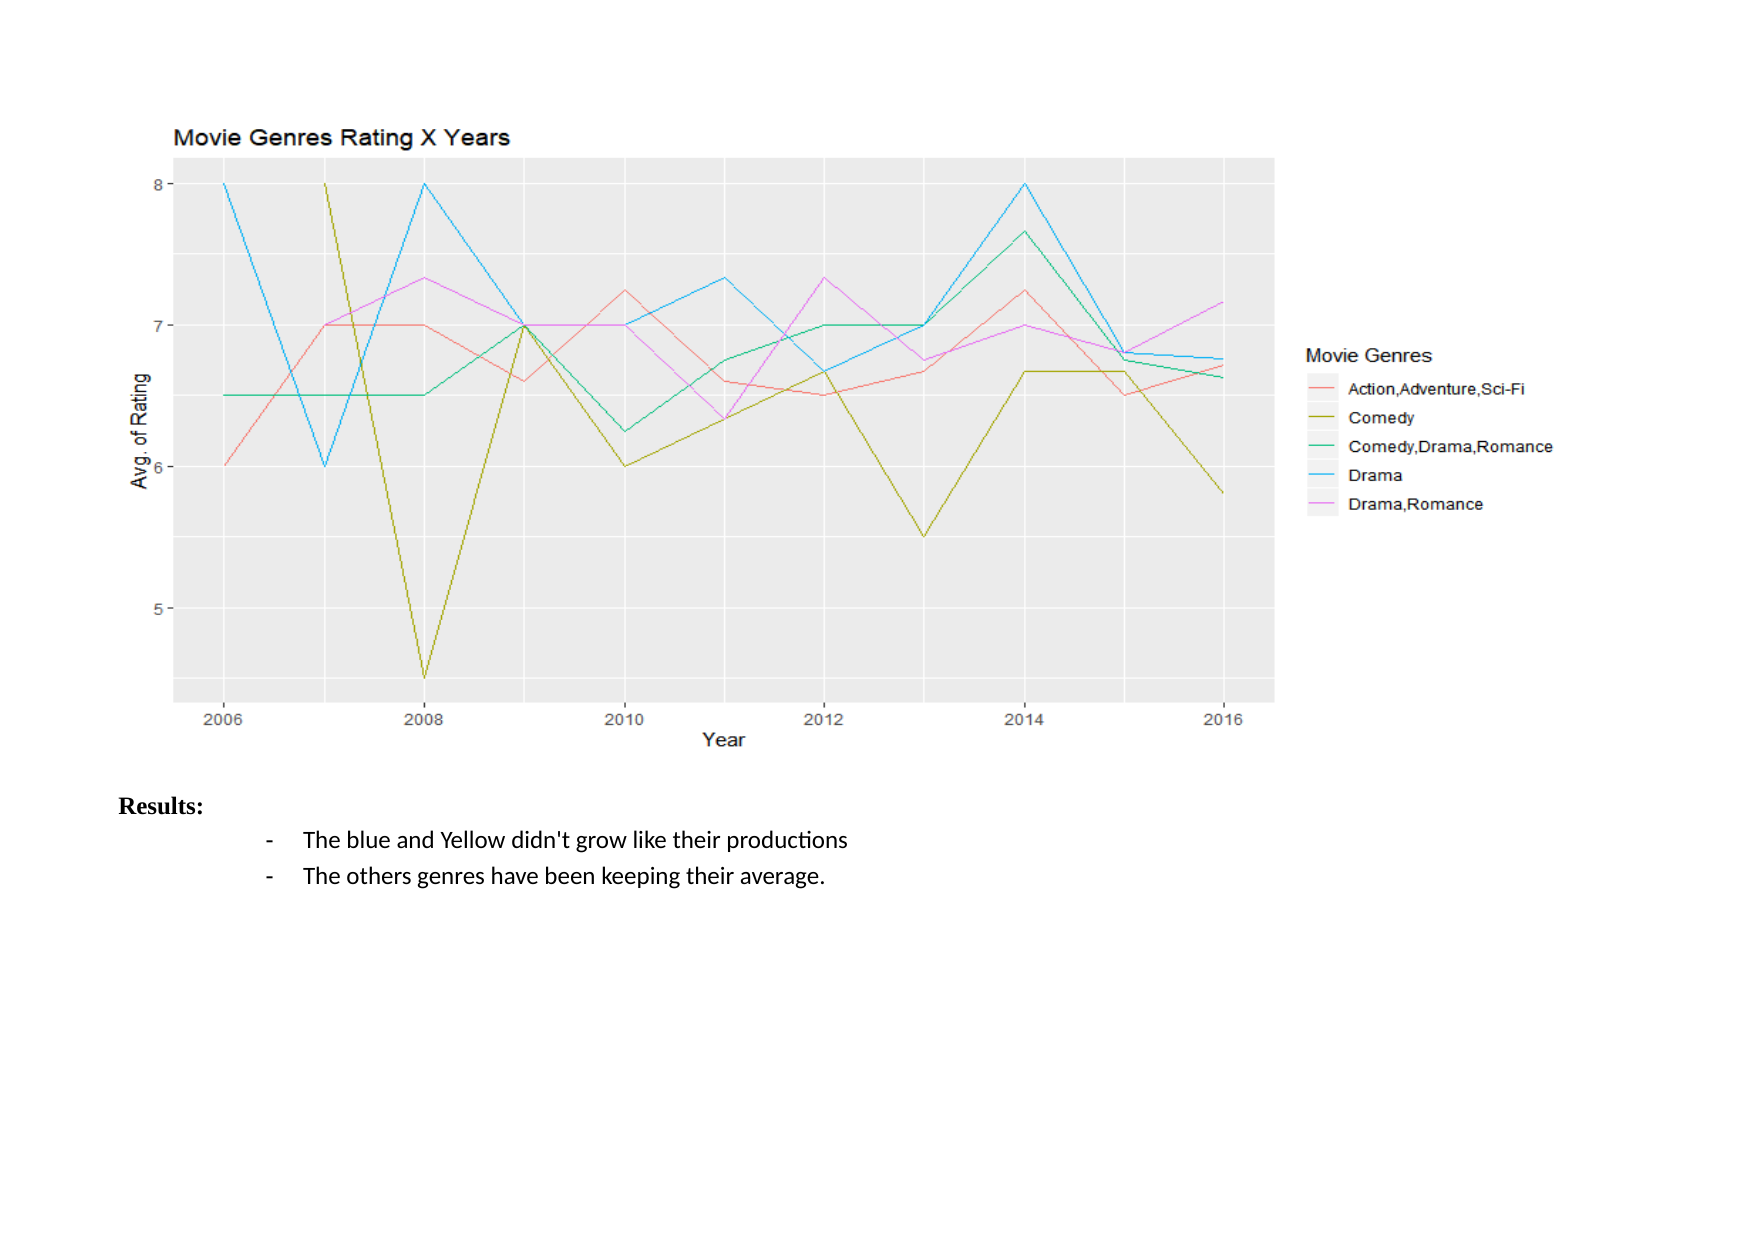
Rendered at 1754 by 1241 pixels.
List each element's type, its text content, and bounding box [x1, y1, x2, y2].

list The others genres have been keeping their average. [265, 858, 1636, 892]
text Results: [118, 791, 1636, 819]
list The blue and Yellow didn't grow like their productions [265, 822, 1636, 856]
picture [118, 118, 1575, 759]
